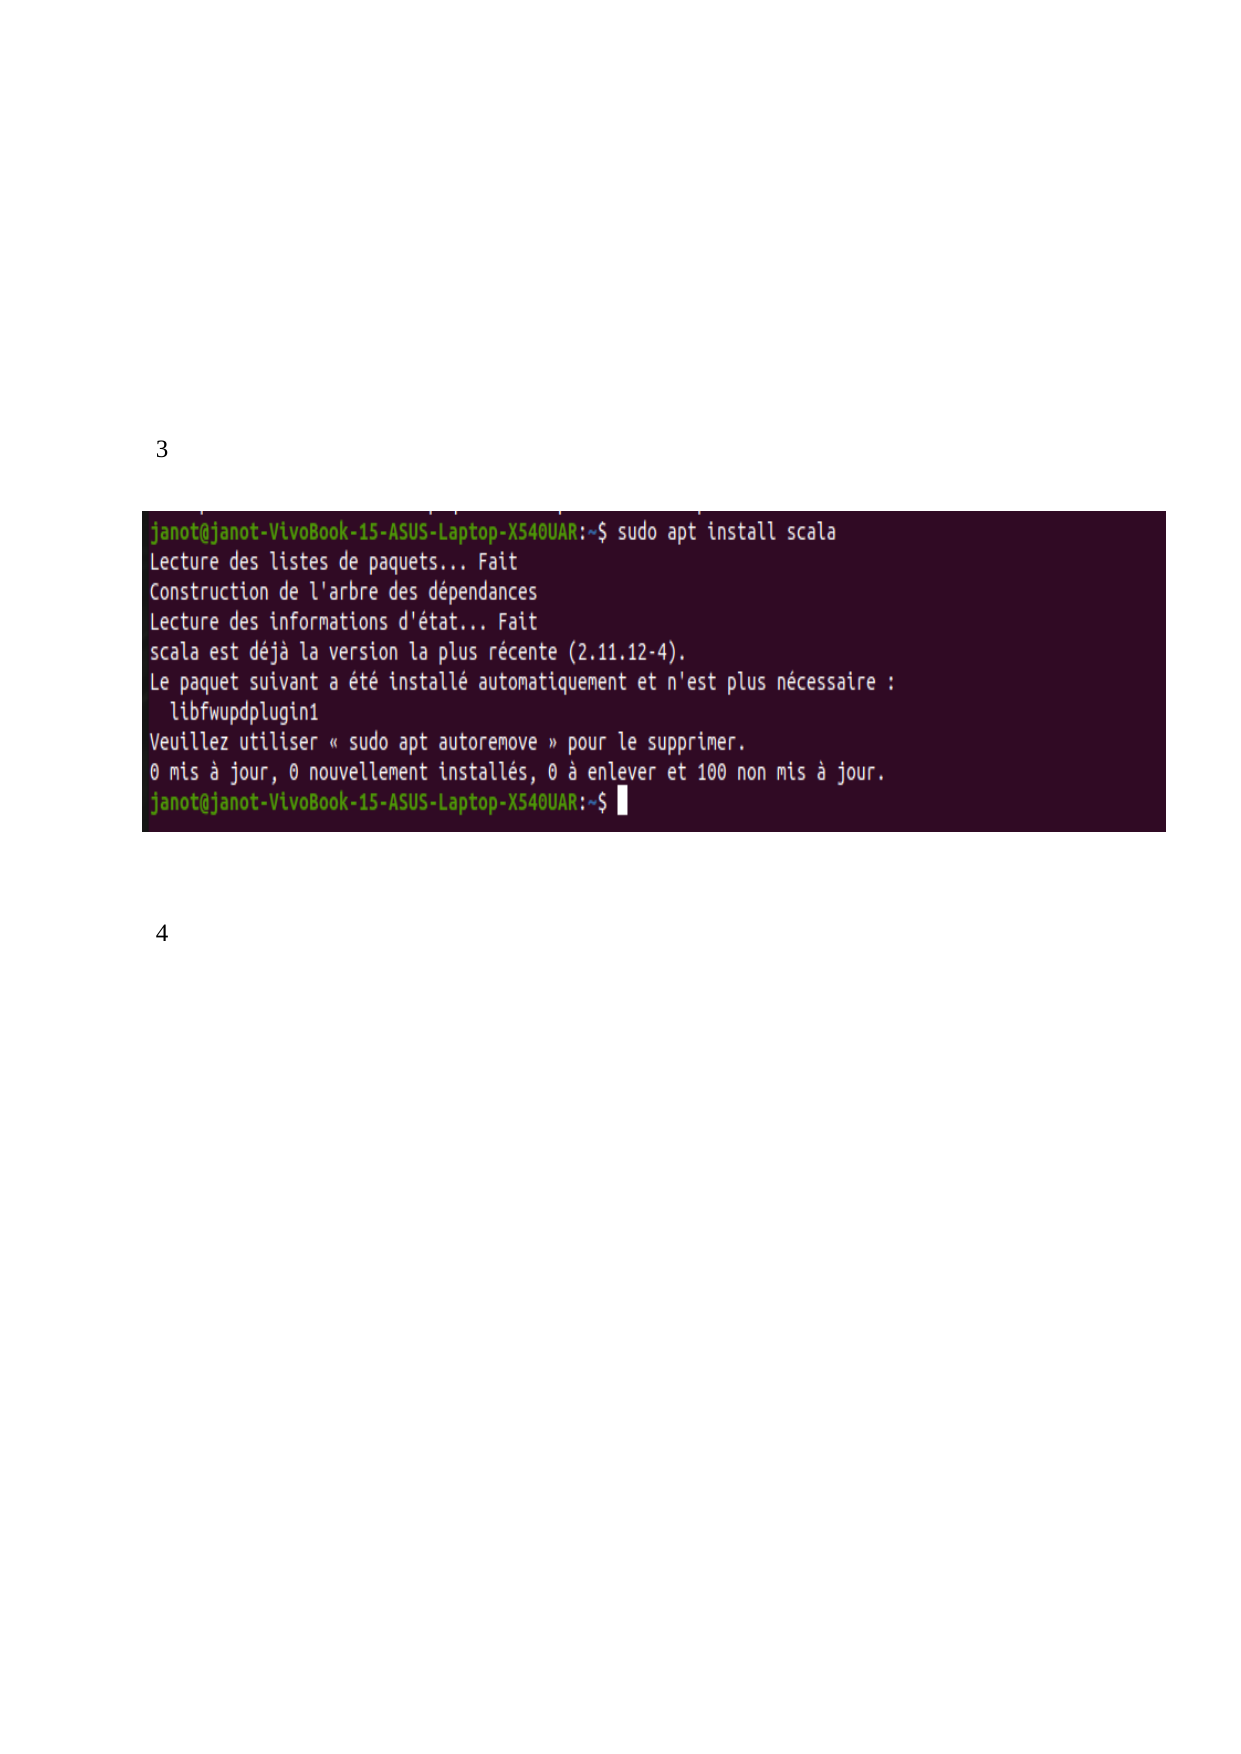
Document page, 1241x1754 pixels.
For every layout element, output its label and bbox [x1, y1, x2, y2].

picture [142, 511, 1166, 832]
